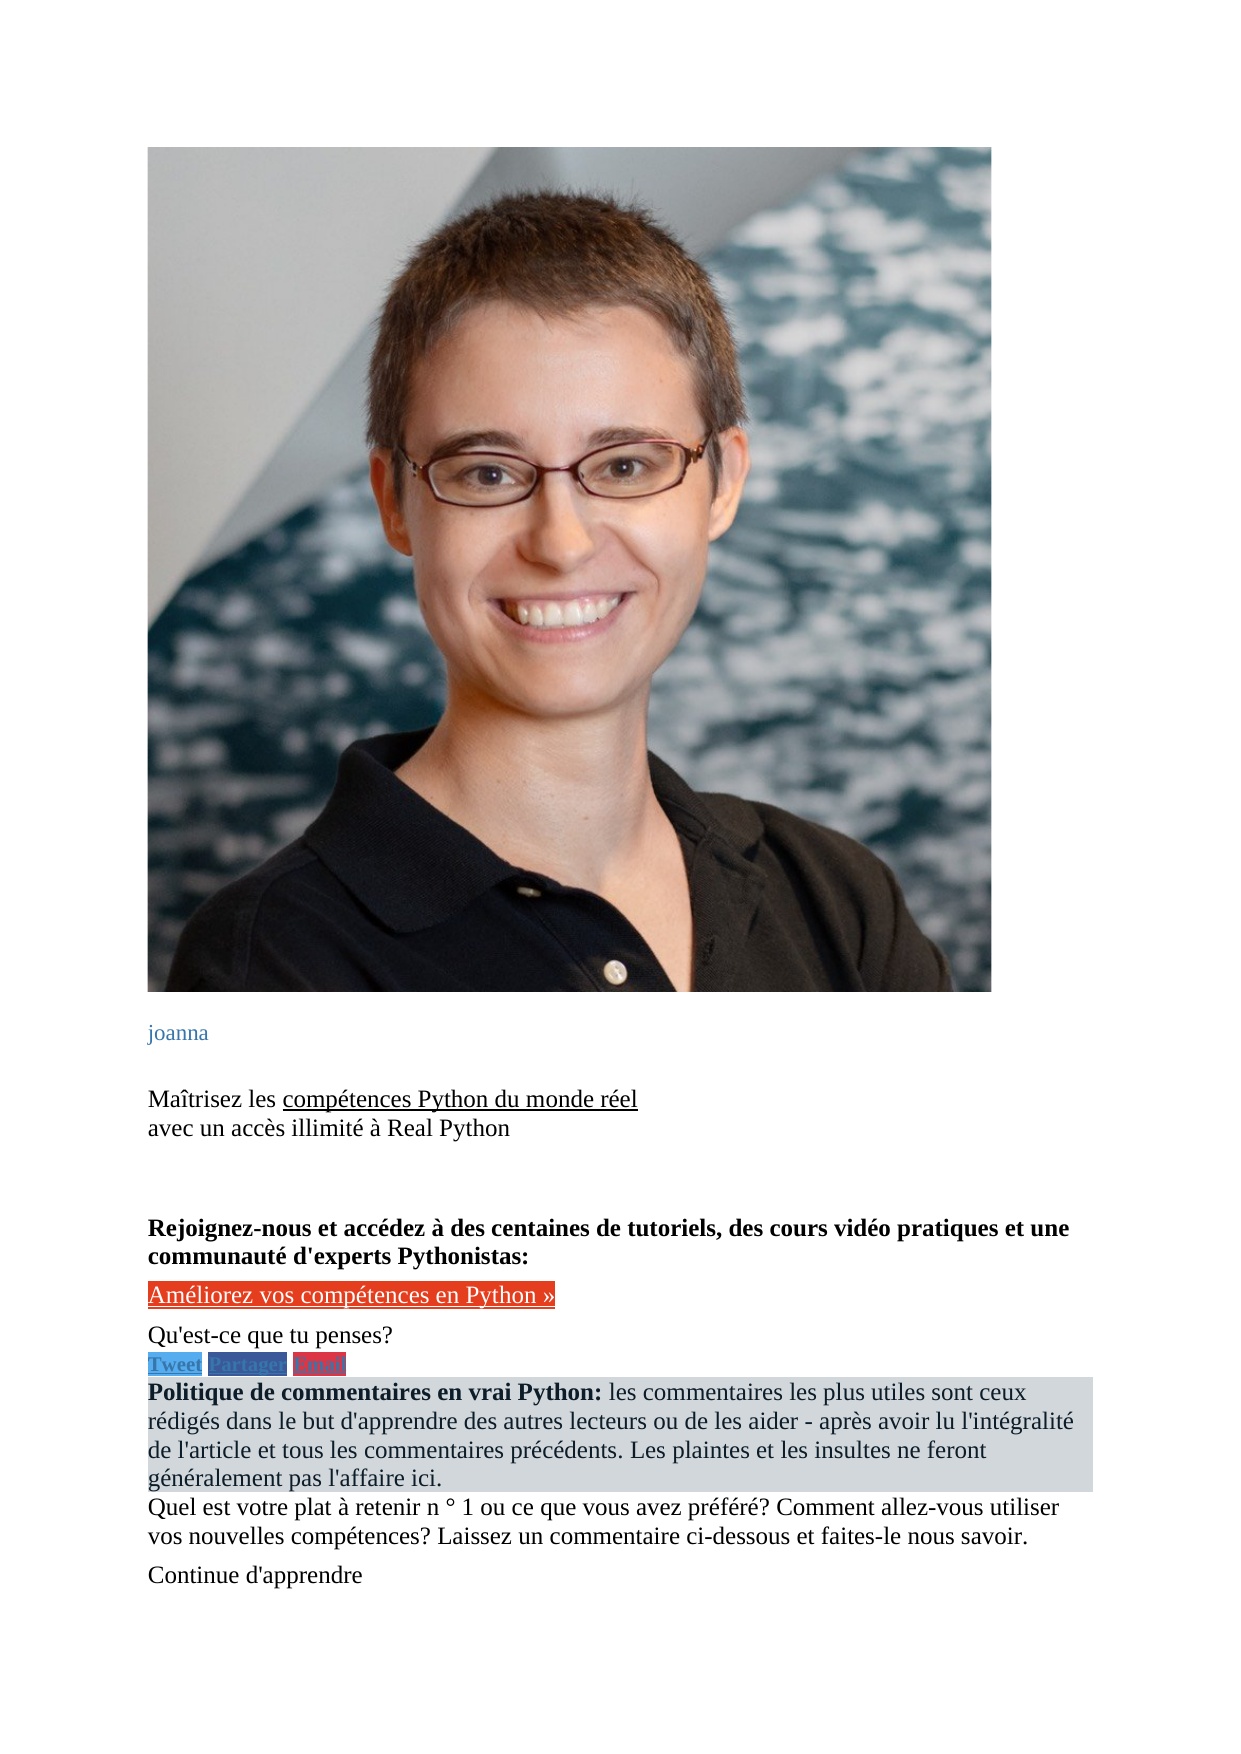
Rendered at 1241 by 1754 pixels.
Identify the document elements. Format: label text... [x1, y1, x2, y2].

text Rejoignez-nous et accédez à des centaines de tutoriels, des cours vidéo pratiques et une communauté d'experts Pythonistas: [148, 1213, 1093, 1270]
text Quel est votre plat à retenir n ° 1 ou ce que vous avez préféré? Comment allez-vous utiliser vos nouvelles compétences? Laissez un commentaire ci-dessous et faites-le nous savoir. [148, 1492, 1093, 1550]
text Améliorez vos compétences en Python » [148, 1281, 1093, 1309]
text Politique de commentaires en vrai Python: les commentaires les plus utiles sont ceux rédigés dans le but d'apprendre des autres lecteurs ou de les aider - après avoir lu l'intégralité de l'article et tous les commentaires précédents. Les plaintes et les insultes ne feront généralement pas l'affaire ici. [148, 1377, 1093, 1492]
text Continue d'apprendre [148, 1560, 1093, 1589]
text Tweet Partager Email [148, 1348, 1093, 1377]
text Maîtrisez les compétences Python du monde réel avec un accès illimité à Real Python [148, 1084, 1093, 1142]
text joanna [148, 1019, 1093, 1046]
text Qu'est-ce que tu penses? [148, 1320, 1093, 1348]
